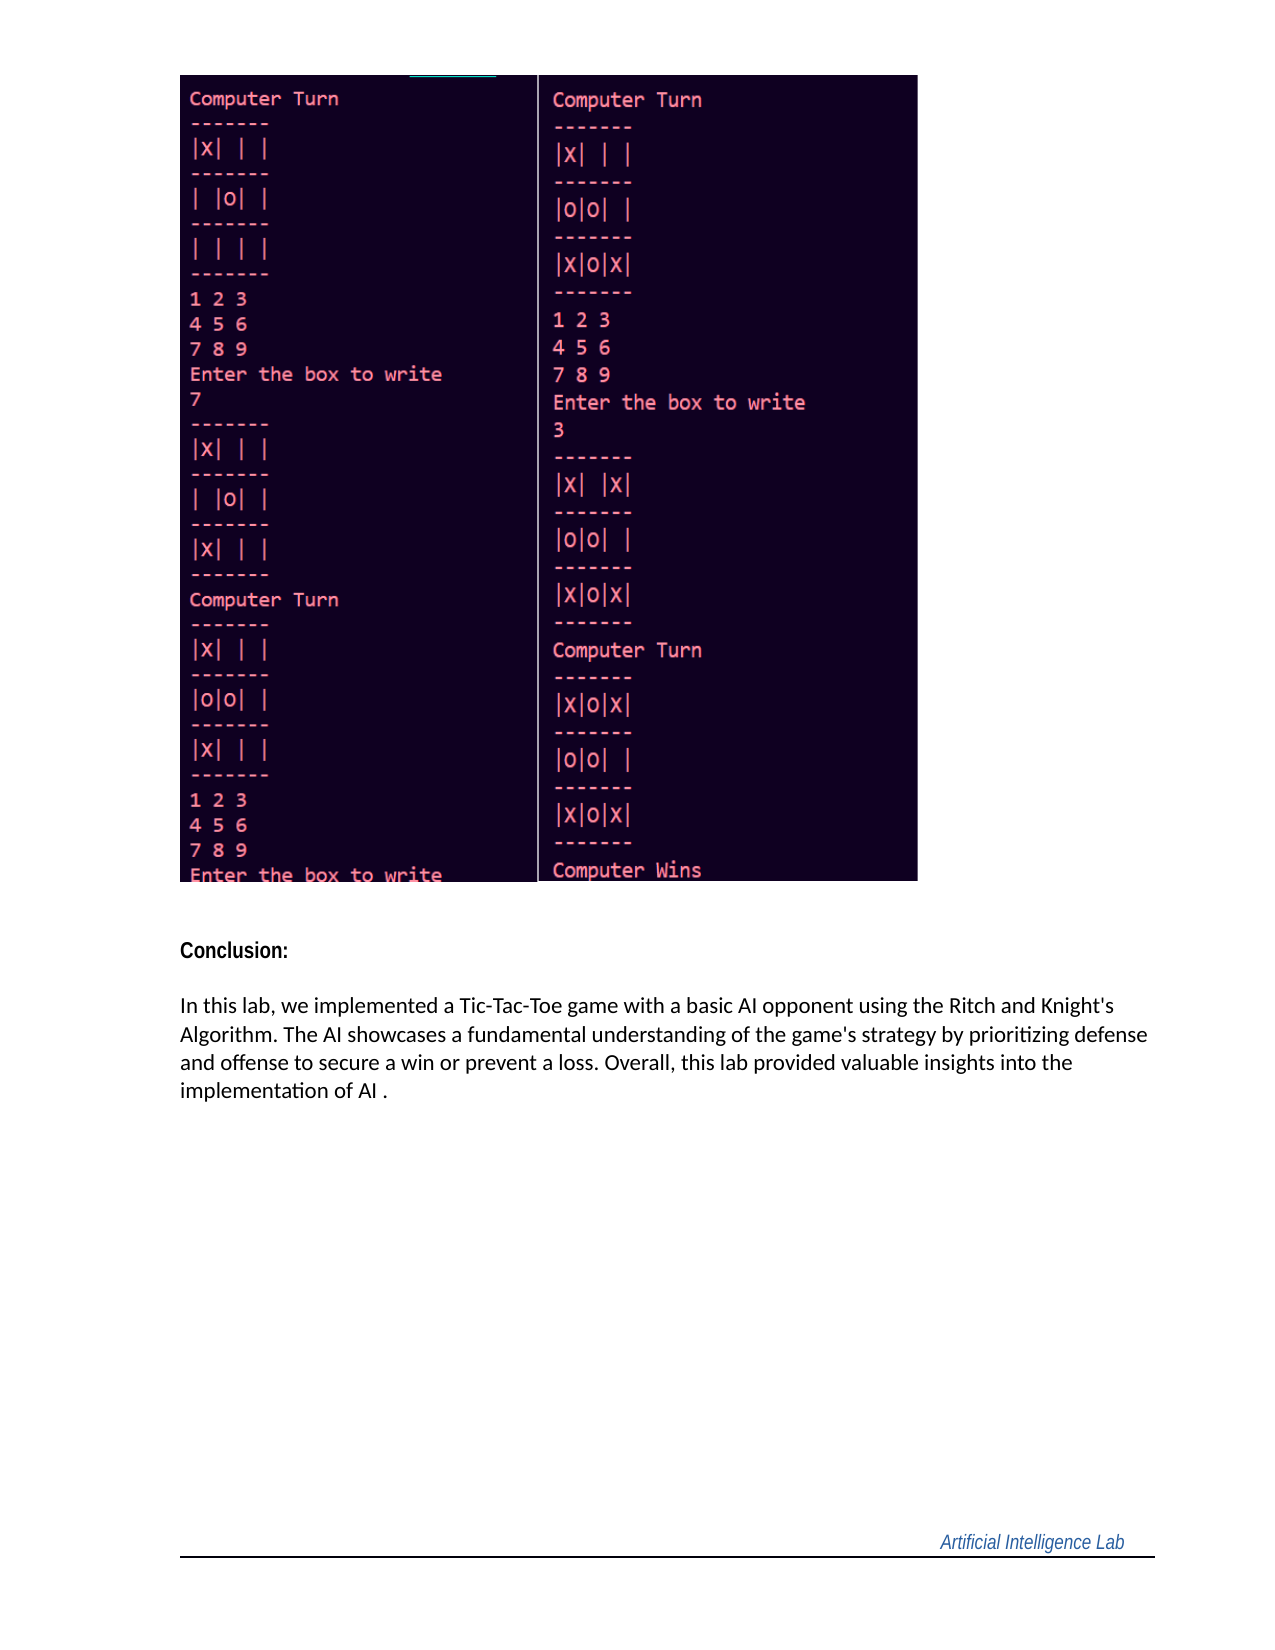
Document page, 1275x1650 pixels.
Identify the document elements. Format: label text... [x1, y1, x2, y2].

text Conclusion: [180, 937, 1155, 964]
text In this lab, we implemented a Tic-Tac-Toe game with a basic AI opponent using the Ritch and Knight's Algorithm. The AI showcases a fundamental understanding of the game's strategy by prioritizing defense and offense to secure a win or prevent a loss. Overall, this lab provided valuable insights into the implementation of AI . [180, 992, 1155, 1104]
